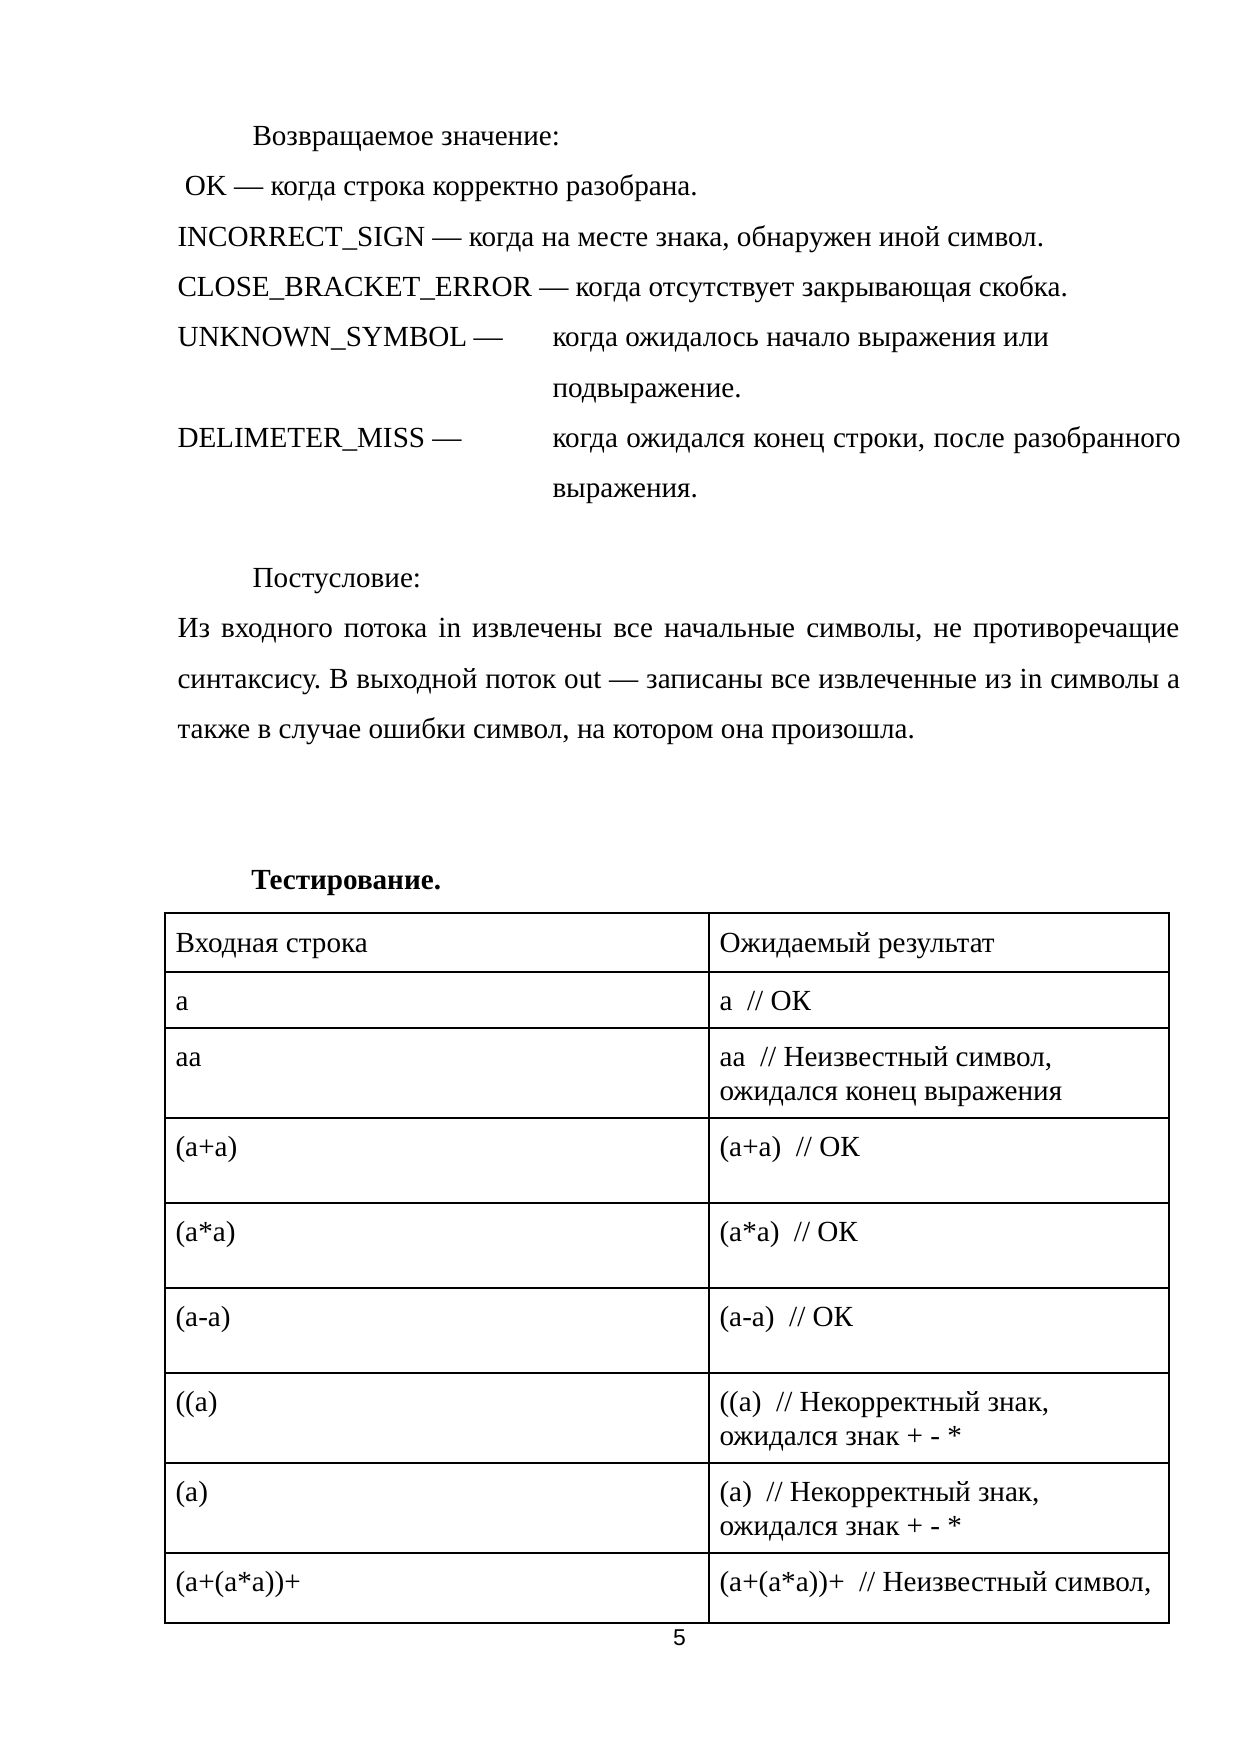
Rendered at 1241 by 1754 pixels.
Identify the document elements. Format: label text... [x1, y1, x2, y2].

table_cell aa // Неизвестный символ, ожидался конец выражения [710, 1029, 1168, 1117]
table_cell (a+(a*a))+ [166, 1554, 708, 1622]
text Возвращаемое значение: [177, 118, 1181, 152]
table_cell (a*a) [166, 1204, 708, 1287]
table_cell ((a) // Некорректный знак, ожидался знак + - * [710, 1374, 1168, 1462]
text Постусловие: [177, 560, 1181, 594]
table_cell (a+(a*a))+ // Неизвестный символ, [710, 1554, 1168, 1622]
table_cell a // ОК [710, 973, 1168, 1027]
table_header Ожидаемый результат [710, 914, 1168, 971]
table_cell a [166, 973, 708, 1027]
table_cell (a) [166, 1464, 708, 1552]
text Из входного потока in извлечены все начальные символы, не противоречащие синтаксису. В выходной поток out — записаны все извлеченные из in символы а также в случае ошибки символ, на котором она произошла. [177, 610, 1181, 744]
text DELIMETER_MISS — когда ожидался конец строки, после разобранного выражения. [177, 420, 1181, 504]
table_cell aa [166, 1029, 708, 1117]
table_cell (a+a) [166, 1119, 708, 1202]
table_cell (a) // Некорректный знак, ожидался знак + - * [710, 1464, 1168, 1552]
text INCORRECT_SIGN — когда на месте знака, обнаружен иной символ. [177, 219, 1181, 252]
text Тестирование. [177, 862, 1181, 896]
table_cell ((a) [166, 1374, 708, 1462]
table_cell (a-a) [166, 1289, 708, 1372]
table_cell (a+a) // ОК [710, 1119, 1168, 1202]
table_cell (a*a) // ОК [710, 1204, 1168, 1287]
text CLOSE_BRACKET_ERROR — когда отсутствует закрывающая скобка. [177, 269, 1181, 303]
text UNKNOWN_SYMBOL — когда ожидалось начало выражения или подвыражение. [177, 319, 1181, 403]
table_cell (a-a) // ОК [710, 1289, 1168, 1372]
text OK — когда строка корректно разобрана. [177, 168, 1181, 202]
table_header Входная строка [166, 914, 708, 971]
